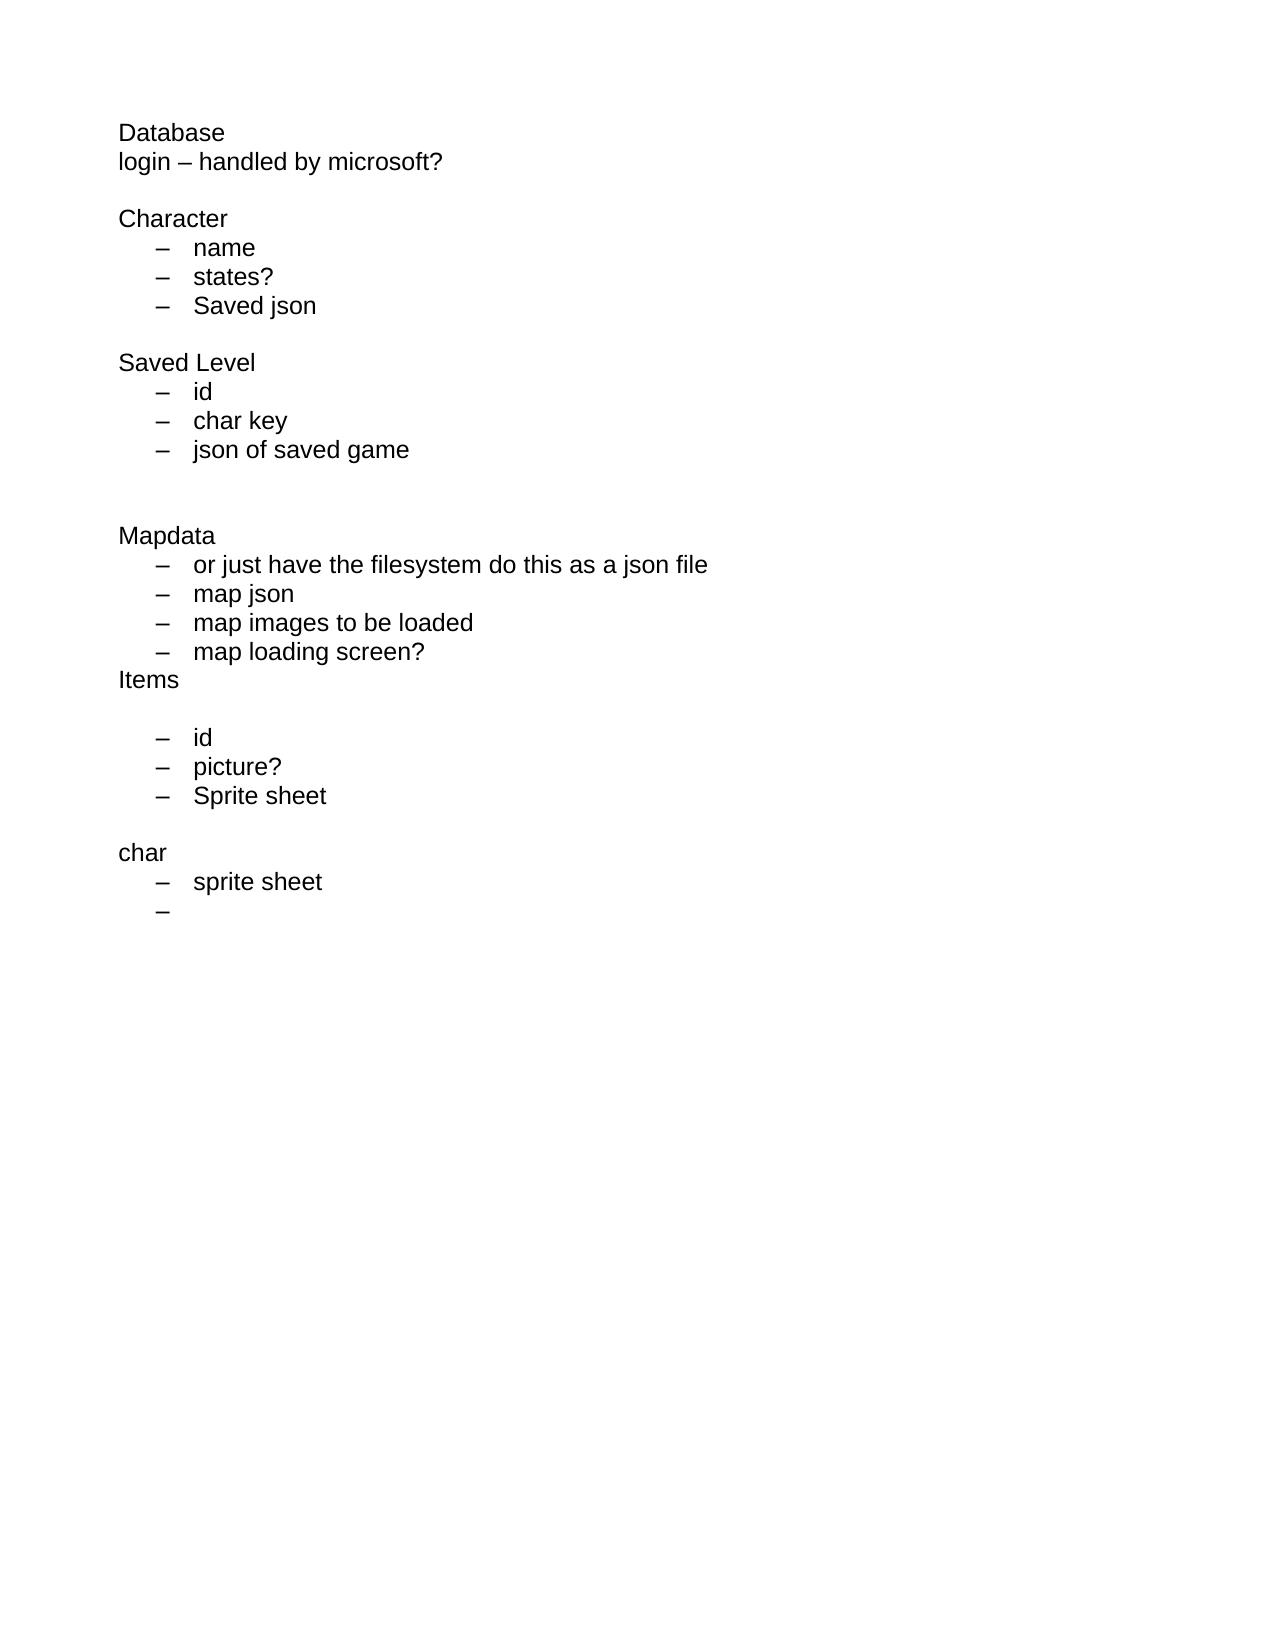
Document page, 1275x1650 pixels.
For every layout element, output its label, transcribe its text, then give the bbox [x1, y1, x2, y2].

text Items [118, 665, 1157, 694]
list json of saved game [156, 435, 1157, 464]
text Character [118, 204, 1157, 233]
list or just have the filesystem do this as a json file [156, 550, 1157, 579]
list id [156, 377, 1157, 406]
list Saved json [156, 291, 1157, 320]
text Mapdata [118, 521, 1157, 550]
list name [156, 233, 1157, 262]
text login – handled by microsoft? [118, 147, 1157, 176]
list map loading screen? [156, 637, 1157, 665]
list map json [156, 579, 1157, 608]
list Sprite sheet [156, 781, 1157, 809]
list sprite sheet [156, 867, 1157, 896]
text Saved Level [118, 348, 1157, 377]
list map images to be loaded [156, 608, 1157, 637]
list id [156, 723, 1157, 752]
list picture? [156, 752, 1157, 781]
text Database [118, 118, 1157, 147]
text char [118, 838, 1157, 867]
list char key [156, 406, 1157, 435]
list states? [156, 262, 1157, 291]
